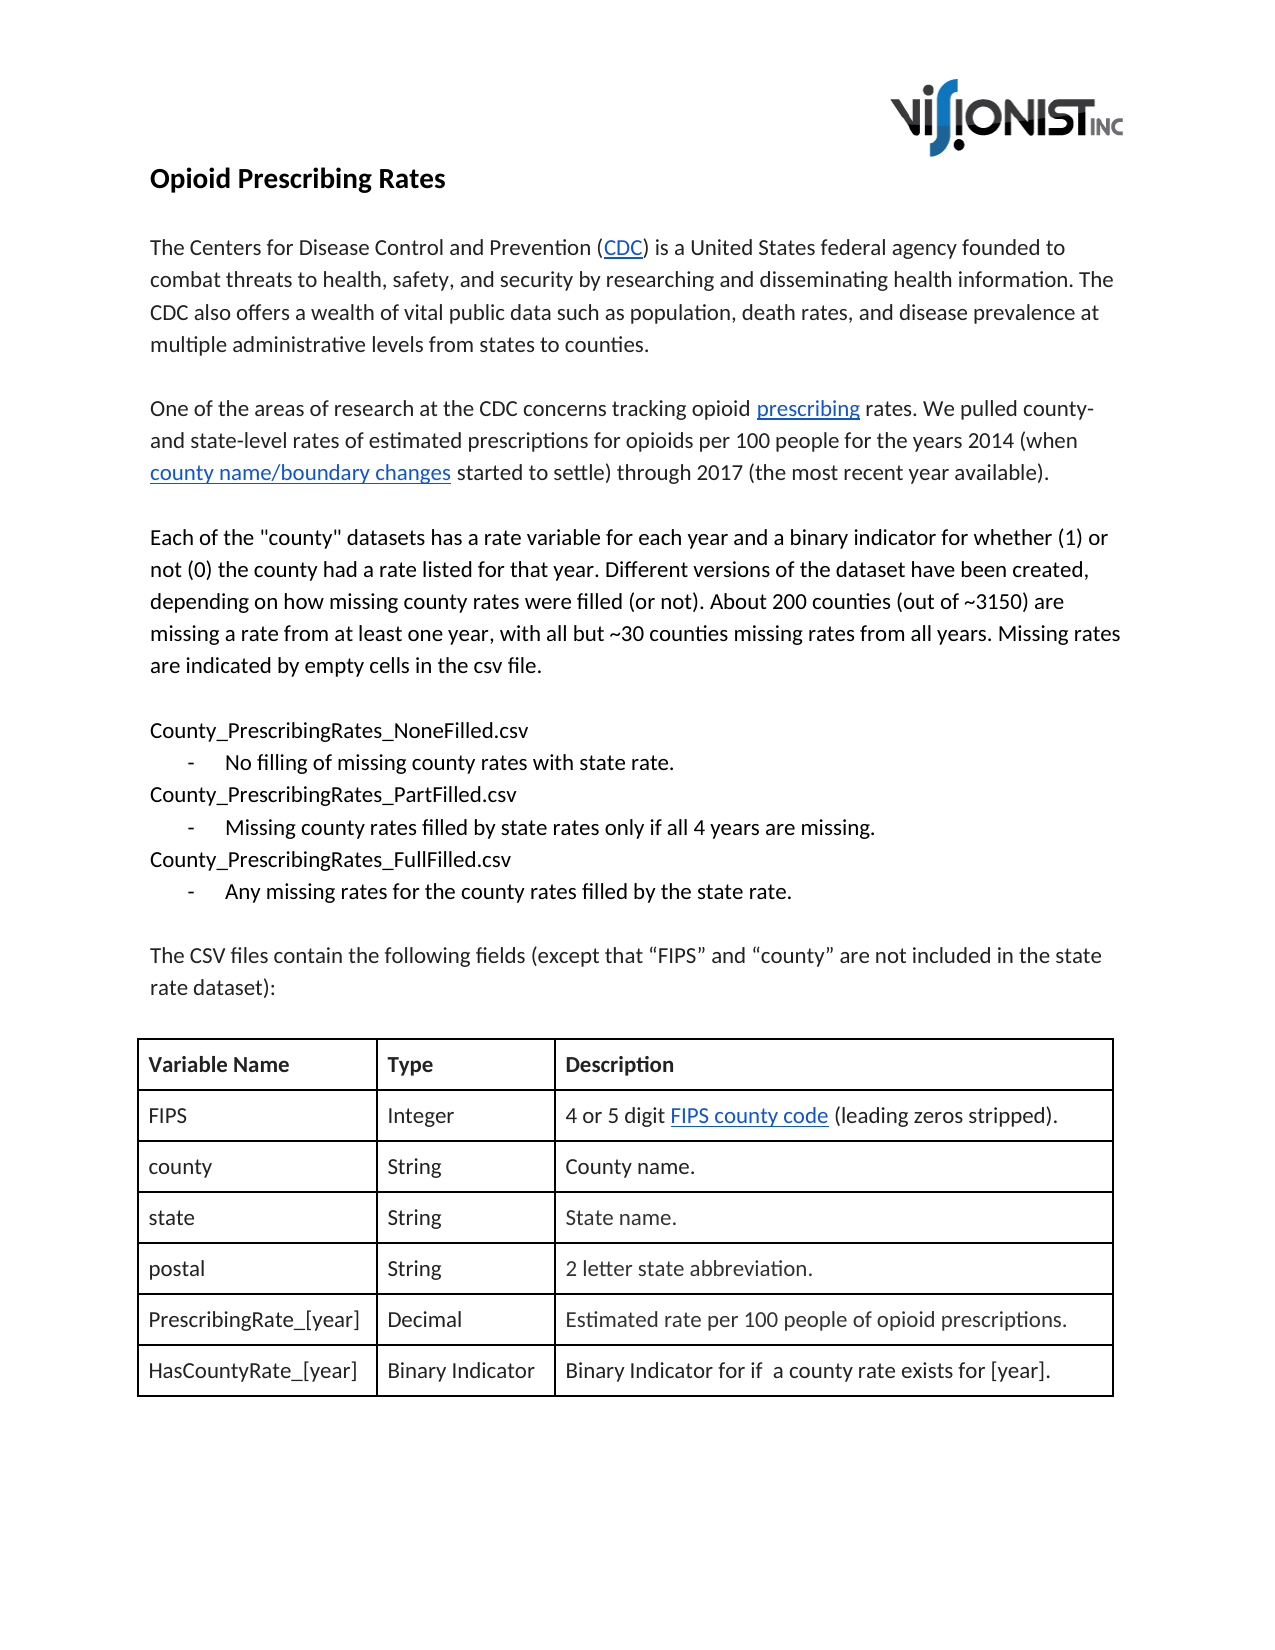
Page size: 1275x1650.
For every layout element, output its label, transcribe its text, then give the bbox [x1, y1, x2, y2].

table_cell String [378, 1193, 554, 1242]
list Missing county rates filled by state rates only if all 4 years are missing. [187, 813, 1125, 841]
table_header Description [556, 1040, 1112, 1089]
text County_PrescribingRates_NoneFilled.csv [150, 716, 1125, 744]
text The CSV files contain the following fields (except that “FIPS” and “county” are not included in the state rate dataset): [150, 941, 1125, 1002]
table_cell state [139, 1193, 376, 1242]
text Each of the "county" datasets has a rate variable for each year and a binary indicator for whether (1) or not (0) the county had a rate listed for that year. Different versions of the dataset have been created, depending on how missing county rates were filled (or not). About 200 counties (out of ~3150) are missing a rate from at least one year, with all but ~30 counties missing rates from all years. Missing rates are indicated by empty cells in the csv file. [150, 523, 1125, 680]
table_cell 2 letter state abbreviation. [556, 1244, 1112, 1293]
table_cell PrescribingRate_[year] [139, 1295, 376, 1343]
table_cell FIPS [139, 1091, 376, 1140]
picture [886, 75, 1125, 160]
list No filling of missing county rates with state rate. [187, 748, 1125, 776]
table_cell Decimal [378, 1295, 554, 1343]
table_cell HasCountyRate_[year] [139, 1346, 376, 1394]
table_cell String [378, 1244, 554, 1293]
text One of the areas of research at the CDC concerns tracking opioid prescribing rates. We pulled county- and state-level rates of estimated prescriptions for opioids per 100 people for the years 2014 (when county name/boundary changes started to settle) through 2017 (the most recent year available). [150, 394, 1125, 487]
table_cell Binary Indicator for if a county rate exists for [year]. [556, 1346, 1112, 1394]
table_cell String [378, 1142, 554, 1191]
table_cell County name. [556, 1142, 1112, 1191]
table_cell Integer [378, 1091, 554, 1140]
table_cell Binary Indicator [378, 1346, 554, 1394]
table_header Type [378, 1040, 554, 1089]
table_cell county [139, 1142, 376, 1191]
text County_PrescribingRates_PartFilled.csv [150, 780, 1125, 808]
text County_PrescribingRates_FullFilled.csv [150, 845, 1125, 873]
table_cell State name. [556, 1193, 1112, 1242]
table_cell 4 or 5 digit FIPS county code (leading zeros stripped). [556, 1091, 1112, 1140]
text The Centers for Disease Control and Prevention (CDC) is a United States federal agency founded to combat threats to health, safety, and security by researching and disseminating health information. The CDC also offers a wealth of vital public data such as population, death rates, and disease prevalence at multiple administrative levels from states to counties. [150, 233, 1125, 358]
table_cell Estimated rate per 100 people of opioid prescriptions. [556, 1295, 1112, 1343]
text Opioid Prescribing Rates [150, 160, 1125, 196]
list Any missing rates for the county rates filled by the state rate. [187, 877, 1125, 905]
table_cell postal [139, 1244, 376, 1293]
table_header Variable Name [139, 1040, 376, 1089]
